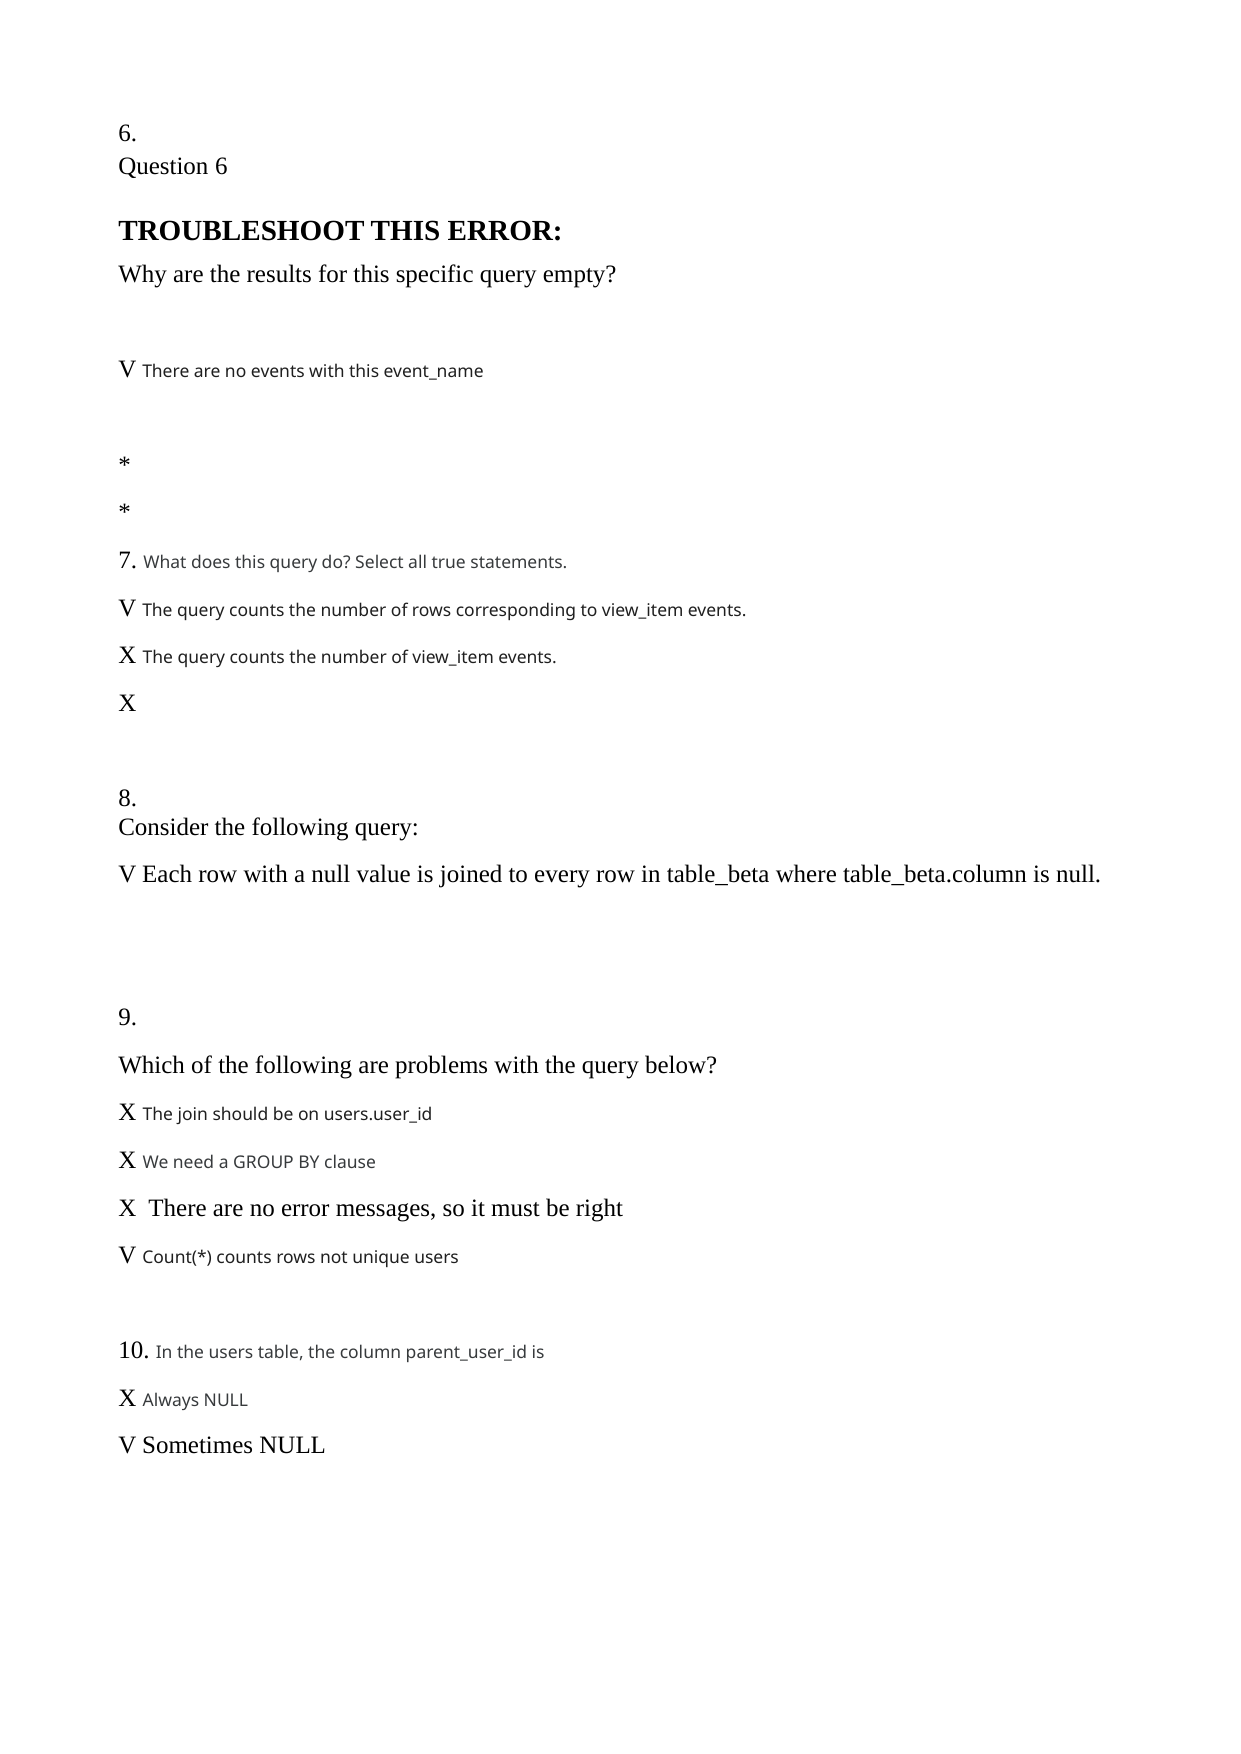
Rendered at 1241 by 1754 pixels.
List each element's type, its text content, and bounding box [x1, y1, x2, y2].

text 8. [118, 783, 1122, 812]
text 6. Question 6 [118, 118, 1122, 180]
text V The query counts the number of rows corresponding to view_item events. [118, 593, 1122, 621]
text V Sometimes NULL [118, 1431, 1122, 1459]
text X The query counts the number of view_item events. [118, 640, 1122, 669]
text V Each row with a null value is joined to every row in table_beta where table_beta.column is null. [118, 859, 1122, 888]
text X The join should be on users.user_id [118, 1097, 1122, 1126]
text V Count(*) counts rows not unique users [118, 1240, 1122, 1269]
text X Always NULL [118, 1383, 1122, 1412]
text Which of the following are problems with the query below? [118, 1050, 1122, 1078]
text 10. In the users table, the column parent_user_id is [118, 1335, 1122, 1364]
text Why are the results for this specific query empty? [118, 259, 1122, 288]
text X There are no error messages, so it must be right [118, 1193, 1122, 1221]
text Consider the following query: [118, 812, 1122, 841]
subtitle TROUBLESHOOT THIS ERROR: [118, 213, 1122, 247]
text * [118, 450, 1122, 478]
text * [118, 497, 1122, 526]
text X [118, 688, 1122, 717]
text 7. What does this query do? Select all true statements. [118, 545, 1122, 574]
text 9. [118, 1002, 1122, 1031]
text X We need a GROUP BY clause [118, 1145, 1122, 1174]
text V There are no events with this event_name [118, 354, 1122, 383]
